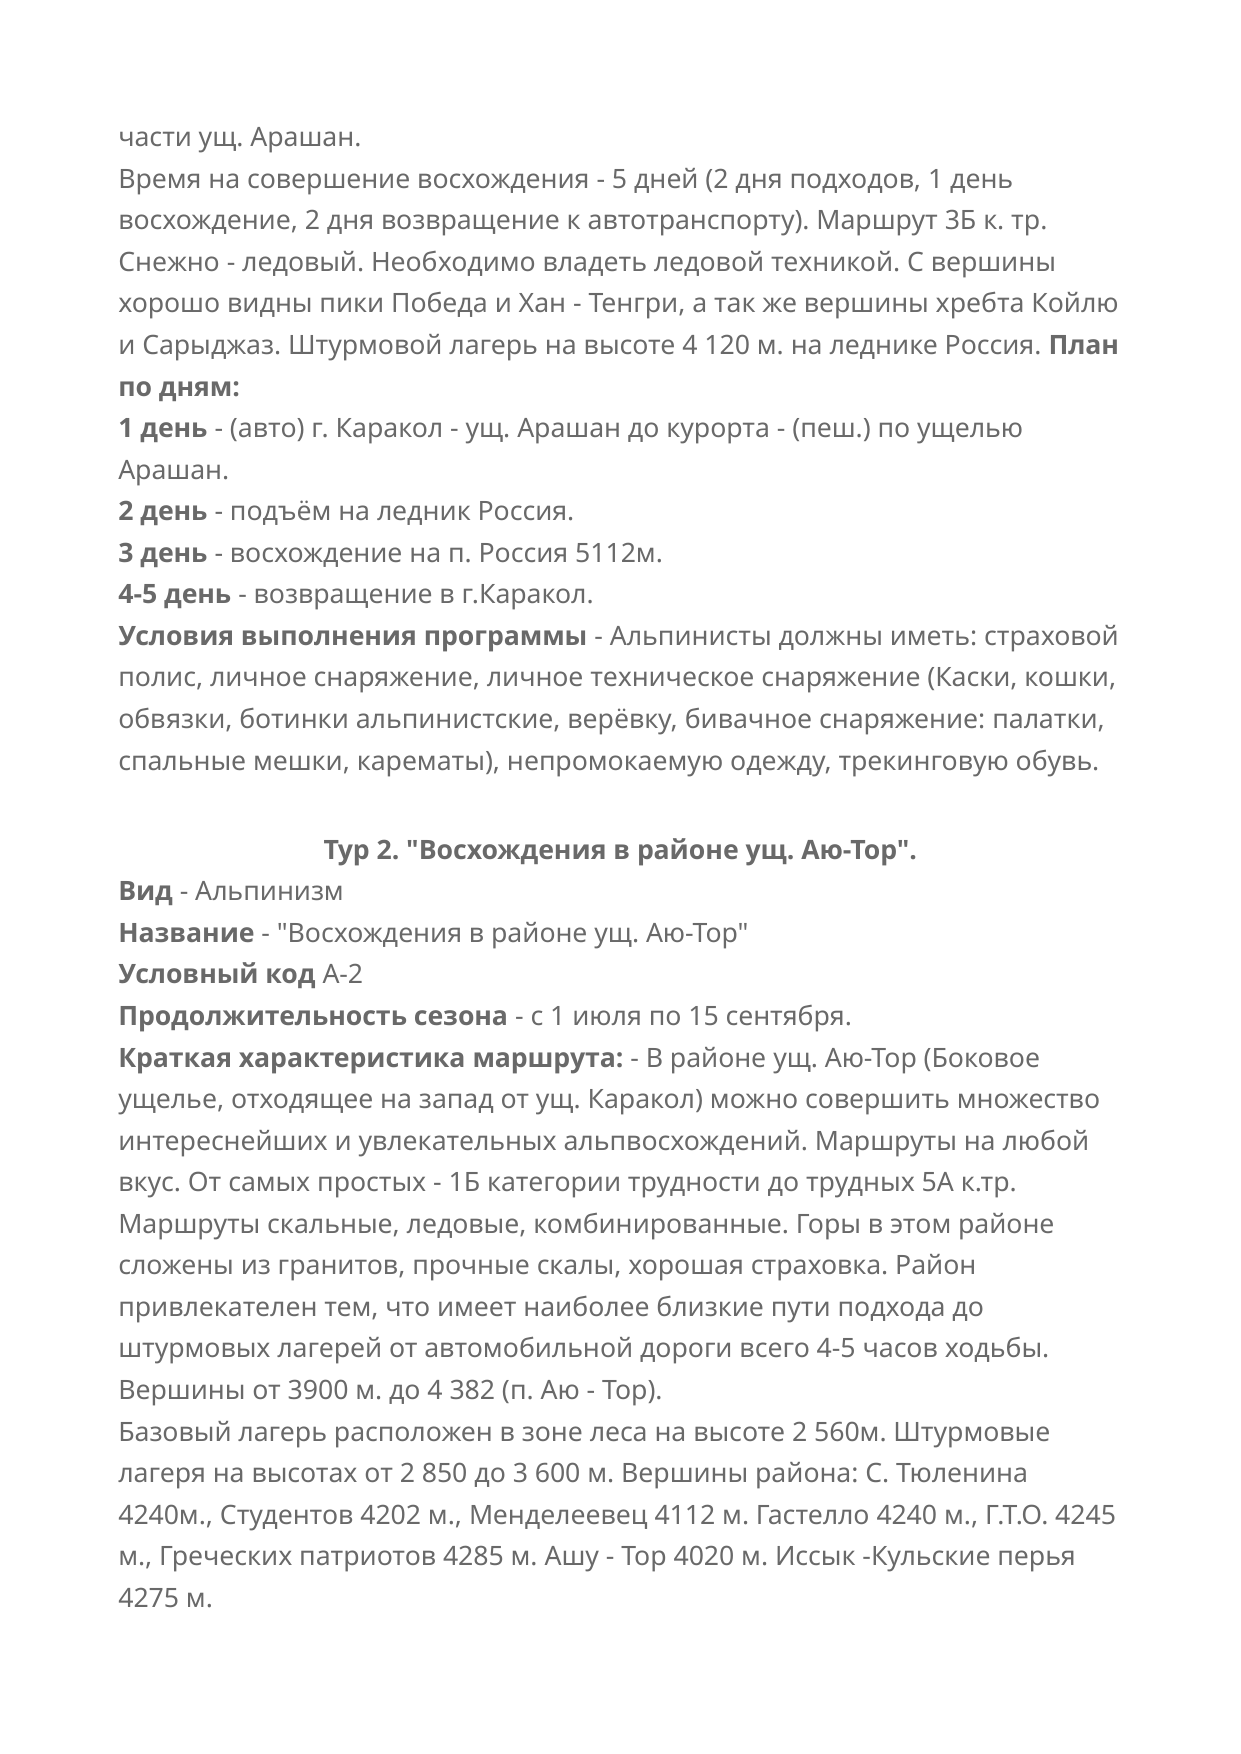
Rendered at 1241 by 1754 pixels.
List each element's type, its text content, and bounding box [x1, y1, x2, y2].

text Тур 2. "Восхождения в районе ущ. Аю-Тор". [118, 831, 1122, 867]
text Вид - Альпинизм Название - "Восхождения в районе ущ. Аю-Тор" Условный код А-2 Продолжительность сезона - с 1 июля по 15 сентября. Краткая характеристика маршрута: - В районе ущ. Аю-Тор (Боковое ущелье, отходящее на запад от ущ. Каракол) можно совершить множество интереснейших и увлекательных альпвосхождений. Маршруты на любой вкус. От самых простых - 1Б категории трудности до трудных 5А к.тр. Маршруты скальные, ледовые, комбинированные. Горы в этом районе сложены из гранитов, прочные скалы, хорошая страховка. Район привлекателен тем, что имеет наиболее близкие пути подхода до штурмовых лагерей от автомобильной дороги всего 4-5 часов ходьбы. Вершины от 3900 м. до 4 382 (п. Аю - Тор). Базовый лагерь расположен в зоне леса на высоте 2 560м. Штурмовые лагеря на высотах от 2 850 до 3 600 м. Вершины района: С. Тюленина 4240м., Студентов 4202 м., Менделеевец 4112 м. Гастелло 4240 м., Г.Т.О. 4245 м., Греческих патриотов 4285 м. Ашу - Тор 4020 м. Иссык -Кульские перья 4275 м. [118, 872, 1122, 1615]
text части ущ. Арашан. Время на совершение восхождения - 5 дней (2 дня подходов, 1 день восхождение, 2 дня возвращение к автотранспорту). Маршрут 3Б к. тр. Снежно - ледовый. Необходимо владеть ледовой техникой. С вершины хорошо видны пики Победа и Хан - Тенгри, а так же вершины хребта Койлю и Сарыджаз. Штурмовой лагерь на высоте 4 120 м. на леднике Россия. План по дням: 1 день - (авто) г. Каракол - ущ. Арашан до курорта - (пеш.) по ущелью Арашан. 2 день - подъём на ледник Россия. 3 день - восхождение на п. Россия 5112м. 4-5 день - возвращение в г.Каракол. Условия выполнения программы - Альпинисты должны иметь: страховой полис, личное снаряжение, личное техническое снаряжение (Каски, кошки, обвязки, ботинки альпинистские, верёвку, бивачное снаряжение: палатки, спальные мешки, карематы), непромокаемую одежду, трекинговую обувь. [118, 118, 1122, 778]
